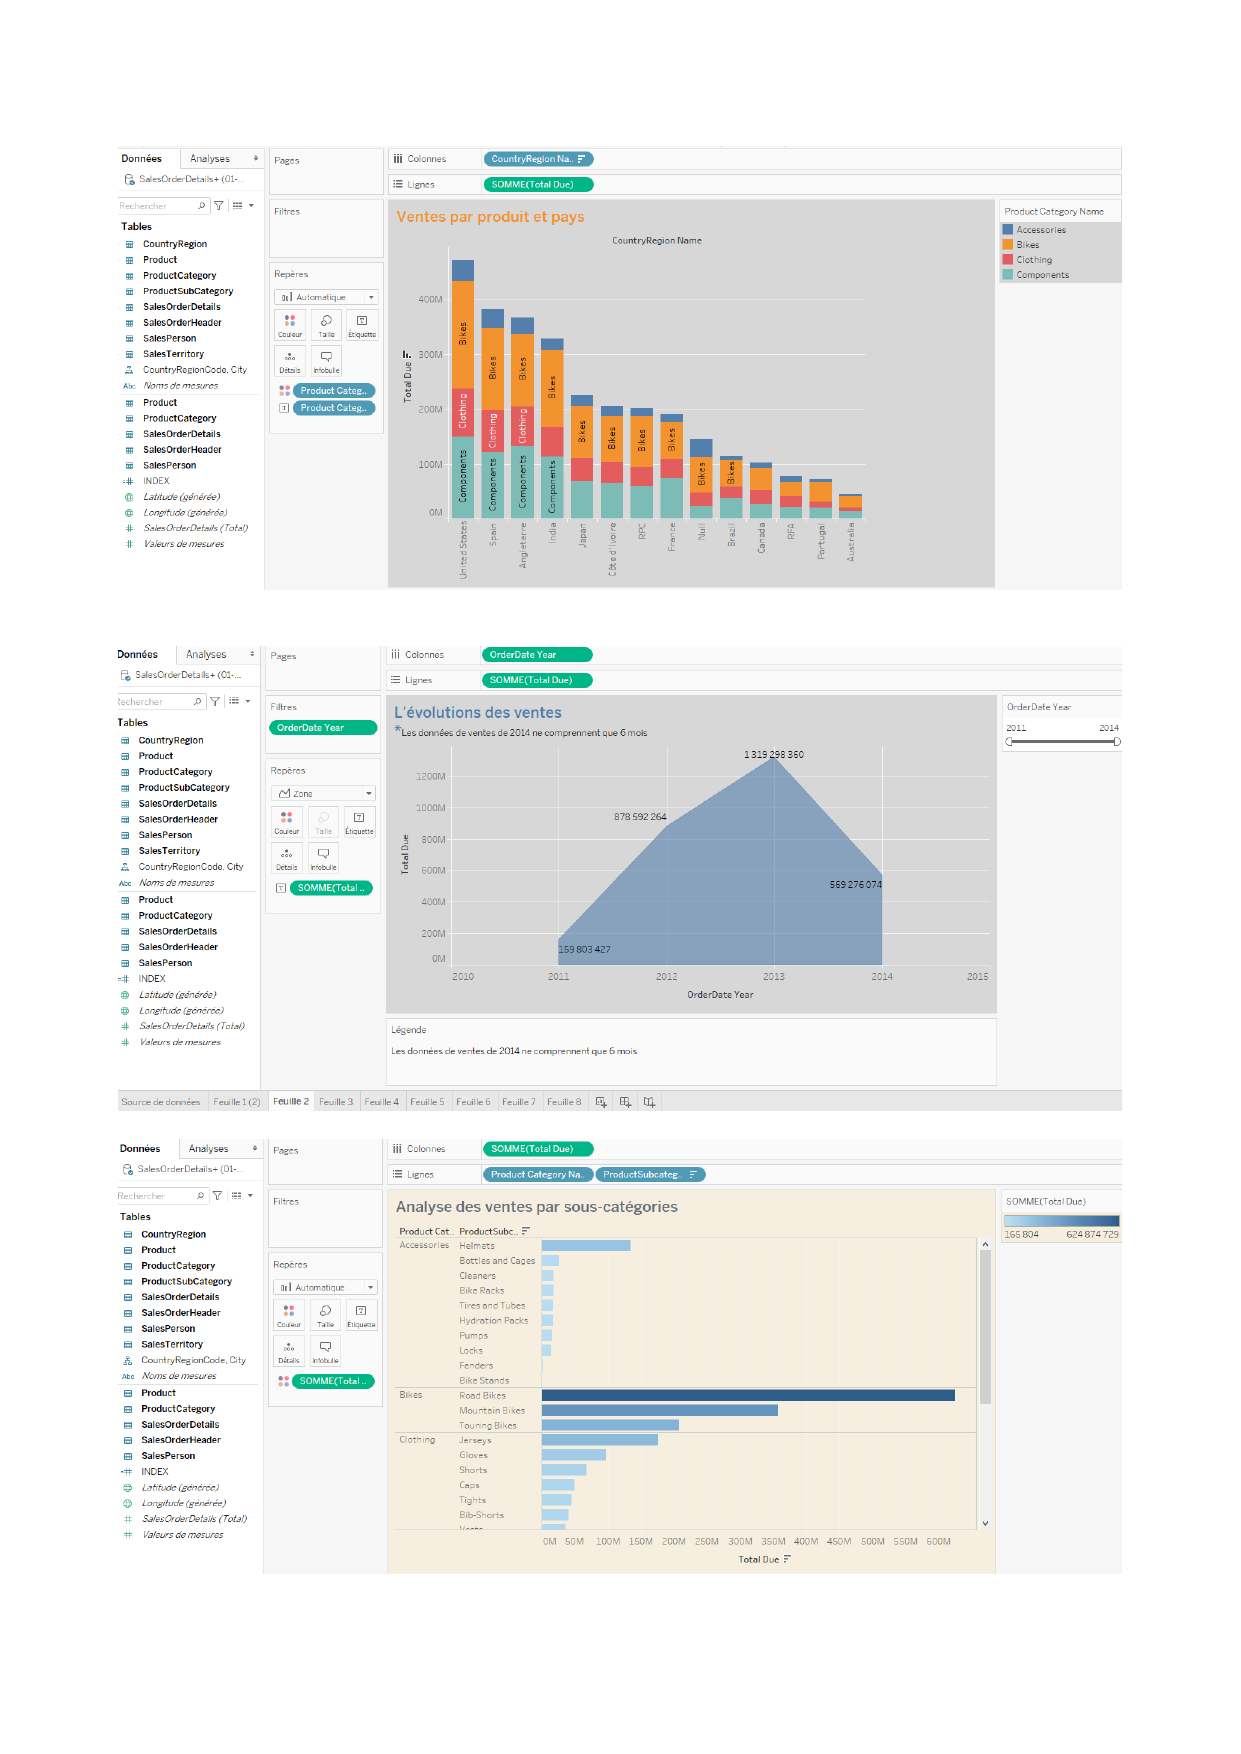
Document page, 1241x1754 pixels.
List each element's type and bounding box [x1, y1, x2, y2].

picture [118, 146, 1123, 590]
picture [118, 646, 1123, 1111]
picture [118, 1139, 1123, 1574]
